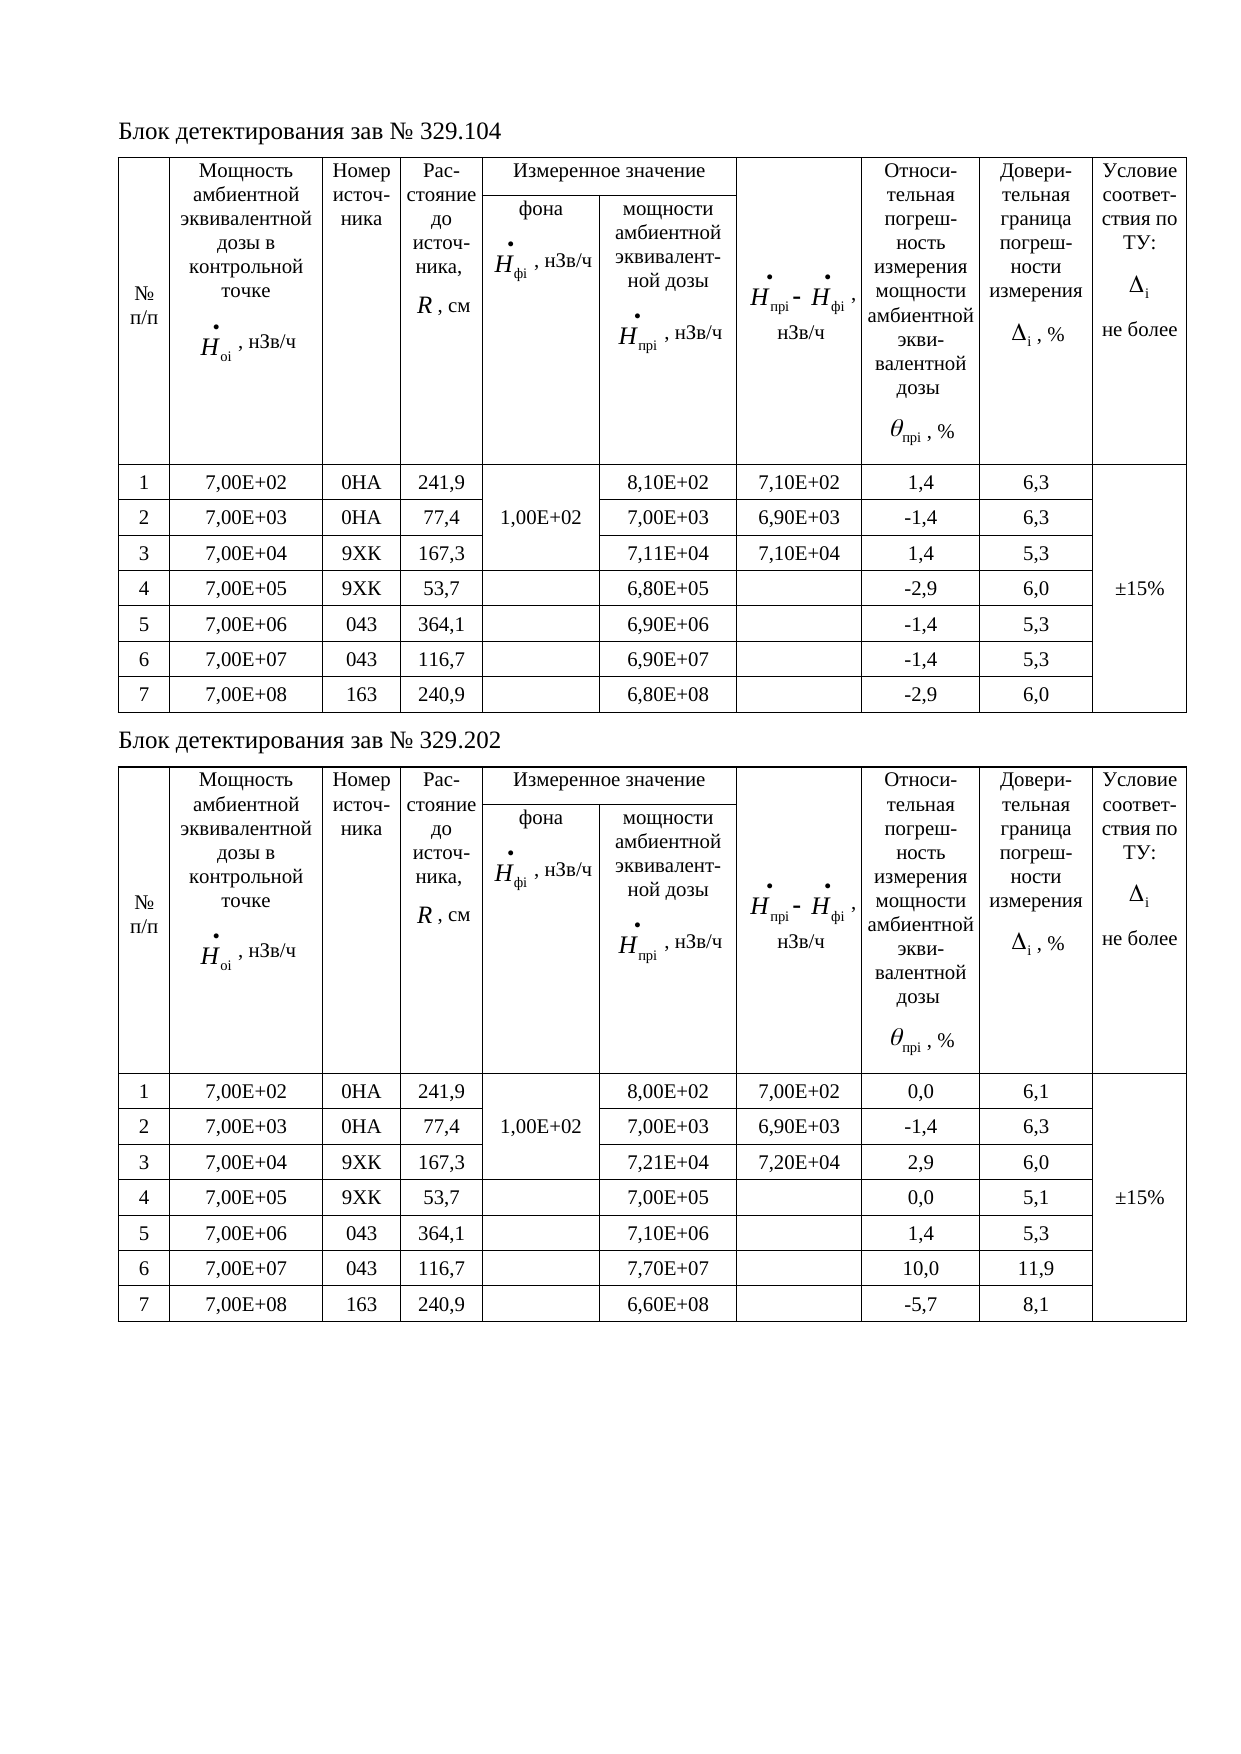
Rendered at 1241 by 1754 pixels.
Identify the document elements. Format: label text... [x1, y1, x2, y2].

table_cell 0,0 [862, 1074, 979, 1108]
table_cell 7,00E+08 [170, 1286, 322, 1321]
table_cell 1,4 [862, 465, 979, 499]
table_cell 167,3 [401, 536, 482, 570]
table_cell [737, 677, 861, 712]
table_cell 6,90E+03 [737, 500, 861, 534]
table_cell 7,20E+04 [737, 1145, 861, 1179]
table_cell [483, 606, 599, 641]
table_cell 5,3 [980, 1216, 1092, 1250]
table_cell [737, 571, 861, 605]
table_cell 6,0 [980, 1145, 1092, 1179]
table_cell 77,4 [401, 1109, 482, 1144]
table_cell 7,00E+03 [600, 1109, 736, 1144]
table_header Условие соответ-ствия по ТУ: не более [1093, 158, 1186, 464]
table_cell 7,10E+04 [737, 536, 861, 570]
table_cell [483, 642, 599, 676]
table_cell 7,00E+03 [170, 500, 322, 534]
table_cell [737, 1216, 861, 1250]
table_cell 116,7 [401, 642, 482, 676]
table_cell [737, 1251, 861, 1285]
table_cell 6,1 [980, 1074, 1092, 1108]
table_cell 0,0 [862, 1180, 979, 1214]
table_cell -2,9 [862, 571, 979, 605]
table_cell 5,3 [980, 606, 1092, 641]
table_header Измеренное значение [483, 158, 736, 195]
table_cell [737, 1180, 861, 1214]
table_cell 2,9 [862, 1145, 979, 1179]
table_cell -1,4 [862, 1109, 979, 1144]
table_cell 10,0 [862, 1251, 979, 1285]
table_cell 7,00E+08 [170, 677, 322, 712]
table_cell 2 [119, 500, 169, 534]
table_cell 163 [323, 1286, 400, 1321]
table_cell 1 [119, 1074, 169, 1108]
table_cell [483, 1180, 599, 1214]
table_cell 7,00E+07 [170, 642, 322, 676]
table_cell 364,1 [401, 1216, 482, 1250]
table_header № п/п [119, 158, 169, 464]
table_cell -5,7 [862, 1286, 979, 1321]
table_header Рас-стояние до источ-ника, , см [401, 158, 482, 464]
table_cell 7,70E+07 [600, 1251, 736, 1285]
table_cell 9ХК [323, 1180, 400, 1214]
table_cell 6,90E+03 [737, 1109, 861, 1144]
table_cell 7,00E+05 [170, 571, 322, 605]
table_cell 6,3 [980, 1109, 1092, 1144]
table_cell фона , нЗв/ч [483, 805, 599, 1073]
table_cell фона , нЗв/ч [483, 196, 599, 464]
table_cell [483, 1286, 599, 1321]
table_cell 043 [323, 1216, 400, 1250]
table_header Относи-тельная погреш-ность измерения мощности амбиентной экви-валентной дозы , % [862, 768, 979, 1073]
table_header Мощность амбиентной эквивалентной дозы в контрольной точке , нЗв/ч [170, 158, 322, 464]
table_cell 9ХК [323, 536, 400, 570]
table_cell [483, 571, 599, 605]
table_header Номер источ-ника [323, 158, 400, 464]
table_cell 7,10E+06 [600, 1216, 736, 1250]
table_cell 1,00E+02 [483, 465, 599, 570]
text Блок детектирования зав № 329.202 [118, 725, 1194, 754]
table_cell 1,00E+02 [483, 1074, 599, 1179]
table_cell 7,00E+04 [170, 1145, 322, 1179]
table_cell 043 [323, 642, 400, 676]
table_cell 77,4 [401, 500, 482, 534]
table_cell 241,9 [401, 465, 482, 499]
table_cell 4 [119, 1180, 169, 1214]
table_cell 7,00E+02 [170, 1074, 322, 1108]
table_cell [737, 606, 861, 641]
table_cell -1,4 [862, 642, 979, 676]
table_cell [483, 1251, 599, 1285]
table_header Довери-тельная граница погреш-ности измерения , % [980, 158, 1092, 464]
table_cell 7,00E+05 [600, 1180, 736, 1214]
table_cell 6,60E+08 [600, 1286, 736, 1321]
table_cell 167,3 [401, 1145, 482, 1179]
table_cell 240,9 [401, 677, 482, 712]
table_cell 8,10E+02 [600, 465, 736, 499]
table_cell мощности амбиентной эквивалент-ной дозы , нЗв/ч [600, 196, 736, 464]
table_cell 043 [323, 606, 400, 641]
table_cell 163 [323, 677, 400, 712]
table_cell 7,21E+04 [600, 1145, 736, 1179]
table_cell 6,0 [980, 571, 1092, 605]
table_cell 7,00E+02 [737, 1074, 861, 1108]
table_cell 7,00E+05 [170, 1180, 322, 1214]
table_header Мощность амбиентной эквивалентной дозы в контрольной точке , нЗв/ч [170, 768, 322, 1073]
table_cell 9ХК [323, 1145, 400, 1179]
table_header , нЗв/ч [737, 768, 861, 1073]
table_cell 7,10E+02 [737, 465, 861, 499]
table_cell 241,9 [401, 1074, 482, 1108]
table_cell 0НА [323, 1109, 400, 1144]
table_cell 6 [119, 1251, 169, 1285]
table_cell -2,9 [862, 677, 979, 712]
table_cell ±15% [1093, 465, 1186, 712]
table_cell 0НА [323, 500, 400, 534]
table_cell [737, 1286, 861, 1321]
table_cell 2 [119, 1109, 169, 1144]
table_cell 6,80E+08 [600, 677, 736, 712]
table_cell 7,00E+02 [170, 465, 322, 499]
table_cell 8,1 [980, 1286, 1092, 1321]
text Блок детектирования зав № 329.104 [118, 116, 1194, 144]
table_cell 7 [119, 1286, 169, 1321]
table_cell мощности амбиентной эквивалент-ной дозы , нЗв/ч [600, 805, 736, 1073]
table_cell 1 [119, 465, 169, 499]
table_cell 6 [119, 642, 169, 676]
table_cell 7,00E+03 [170, 1109, 322, 1144]
table_cell 364,1 [401, 606, 482, 641]
table_header № п/п [119, 768, 169, 1073]
table_cell ±15% [1093, 1074, 1186, 1321]
table_cell 6,90E+07 [600, 642, 736, 676]
table_cell 7 [119, 677, 169, 712]
table_header Рас-стояние до источ-ника, , см [401, 768, 482, 1073]
table_cell -1,4 [862, 500, 979, 534]
table_cell 5,3 [980, 642, 1092, 676]
table_cell [483, 677, 599, 712]
table_cell 3 [119, 1145, 169, 1179]
table_header Измеренное значение [483, 768, 736, 804]
table_cell 0НА [323, 465, 400, 499]
table_header Условие соответ-ствия по ТУ: не более [1093, 768, 1186, 1073]
table_cell 53,7 [401, 571, 482, 605]
table_cell 8,00E+02 [600, 1074, 736, 1108]
table_cell 116,7 [401, 1251, 482, 1285]
table_header , нЗв/ч [737, 158, 861, 464]
table_cell [737, 642, 861, 676]
table_header Номер источ-ника [323, 768, 400, 1073]
table_header Относи-тельная погреш-ность измерения мощности амбиентной экви-валентной дозы , % [862, 158, 979, 464]
table_cell 1,4 [862, 536, 979, 570]
table_cell 5,1 [980, 1180, 1092, 1214]
table_cell 043 [323, 1251, 400, 1285]
table_cell 7,00E+06 [170, 1216, 322, 1250]
table_cell 11,9 [980, 1251, 1092, 1285]
table_cell 7,11E+04 [600, 536, 736, 570]
table_cell 0НА [323, 1074, 400, 1108]
table_cell 6,3 [980, 500, 1092, 534]
table_cell [483, 1216, 599, 1250]
table_cell 7,00E+07 [170, 1251, 322, 1285]
table_cell 240,9 [401, 1286, 482, 1321]
table_cell 5 [119, 606, 169, 641]
table_cell 7,00E+06 [170, 606, 322, 641]
table_cell 7,00E+03 [600, 500, 736, 534]
table_cell 4 [119, 571, 169, 605]
table_cell 6,80E+05 [600, 571, 736, 605]
table_cell 53,7 [401, 1180, 482, 1214]
table_cell 6,3 [980, 465, 1092, 499]
table_cell 6,90E+06 [600, 606, 736, 641]
table_header Довери-тельная граница погреш-ности измерения , % [980, 768, 1092, 1073]
table_cell 1,4 [862, 1216, 979, 1250]
table_cell 6,0 [980, 677, 1092, 712]
table_cell 9ХК [323, 571, 400, 605]
table_cell 5 [119, 1216, 169, 1250]
table_cell 3 [119, 536, 169, 570]
table_cell 7,00E+04 [170, 536, 322, 570]
table_cell -1,4 [862, 606, 979, 641]
table_cell 5,3 [980, 536, 1092, 570]
